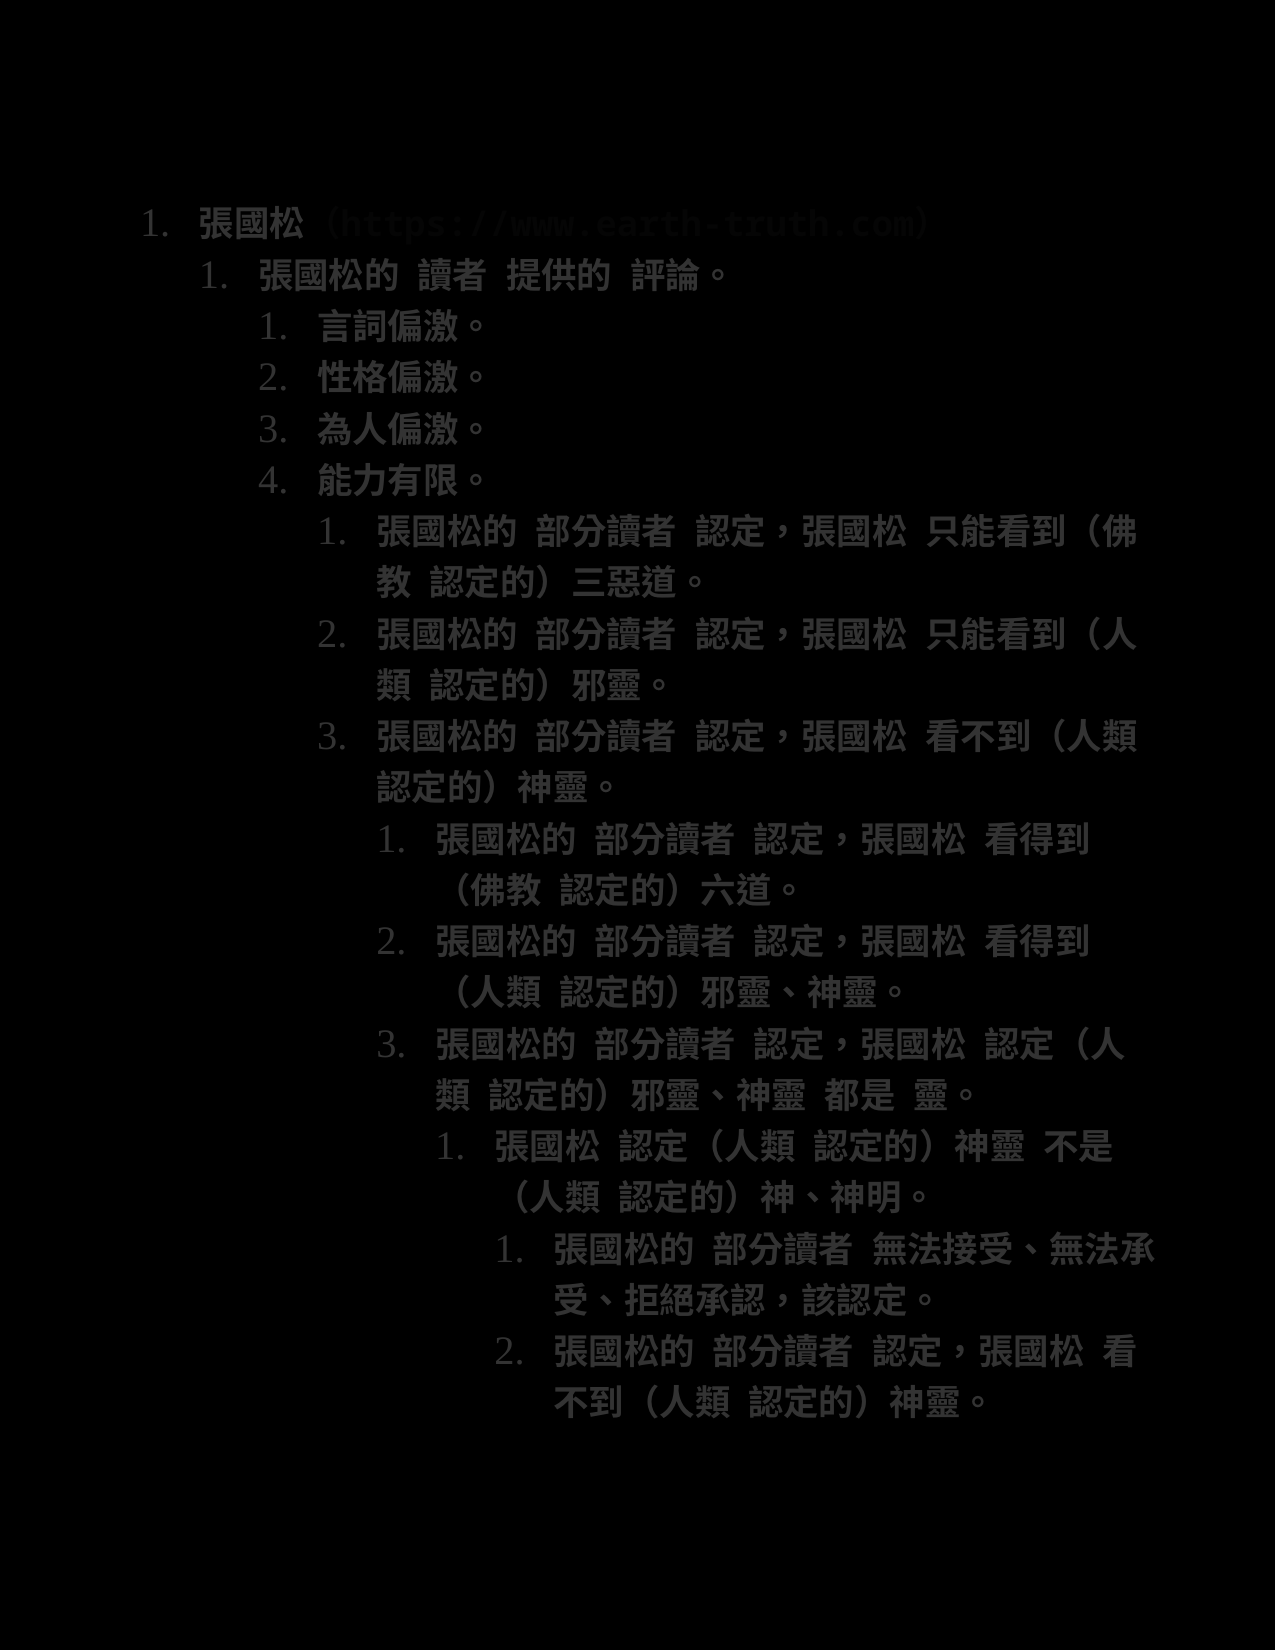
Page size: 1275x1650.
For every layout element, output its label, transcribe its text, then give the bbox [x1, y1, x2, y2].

list 張國松的 部分讀者 認定，張國松 看不到（人類 認定的）神靈。 [317, 708, 1157, 811]
list 為人偏激。 [258, 401, 1157, 452]
list 張國松的 部分讀者 認定，張國松 認定（人類 認定的）邪靈、神靈 都是 靈。 [376, 1016, 1157, 1118]
list 張國松的 部分讀者 認定，張國松 看得到（人類 認定的）邪靈、神靈。 [376, 913, 1157, 1016]
list 性格偏激。 [258, 350, 1157, 401]
list 張國松的 部分讀者 無法接受、無法承受、拒絕承認，該認定。 [494, 1221, 1157, 1323]
list 張國松的 部分讀者 認定，張國松 只能看到（人類 認定的）邪靈。 [317, 606, 1157, 708]
list 張國松的 部分讀者 認定，張國松 看得到（佛教 認定的）六道。 [376, 811, 1157, 913]
list 言詞偏激。 [258, 298, 1157, 350]
list 張國松（https://www.earth-truth.com） [140, 196, 1157, 247]
list 能力有限。 [258, 452, 1157, 503]
list 張國松的 部分讀者 認定，張國松 看不到（人類 認定的）神靈。 [494, 1323, 1157, 1426]
list 張國松的 讀者 提供的 評論。 [199, 247, 1157, 298]
list 張國松的 部分讀者 認定，張國松 只能看到（佛教 認定的）三惡道。 [317, 503, 1157, 606]
list 張國松 認定（人類 認定的）神靈 不是（人類 認定的）神、神明。 [435, 1118, 1157, 1221]
